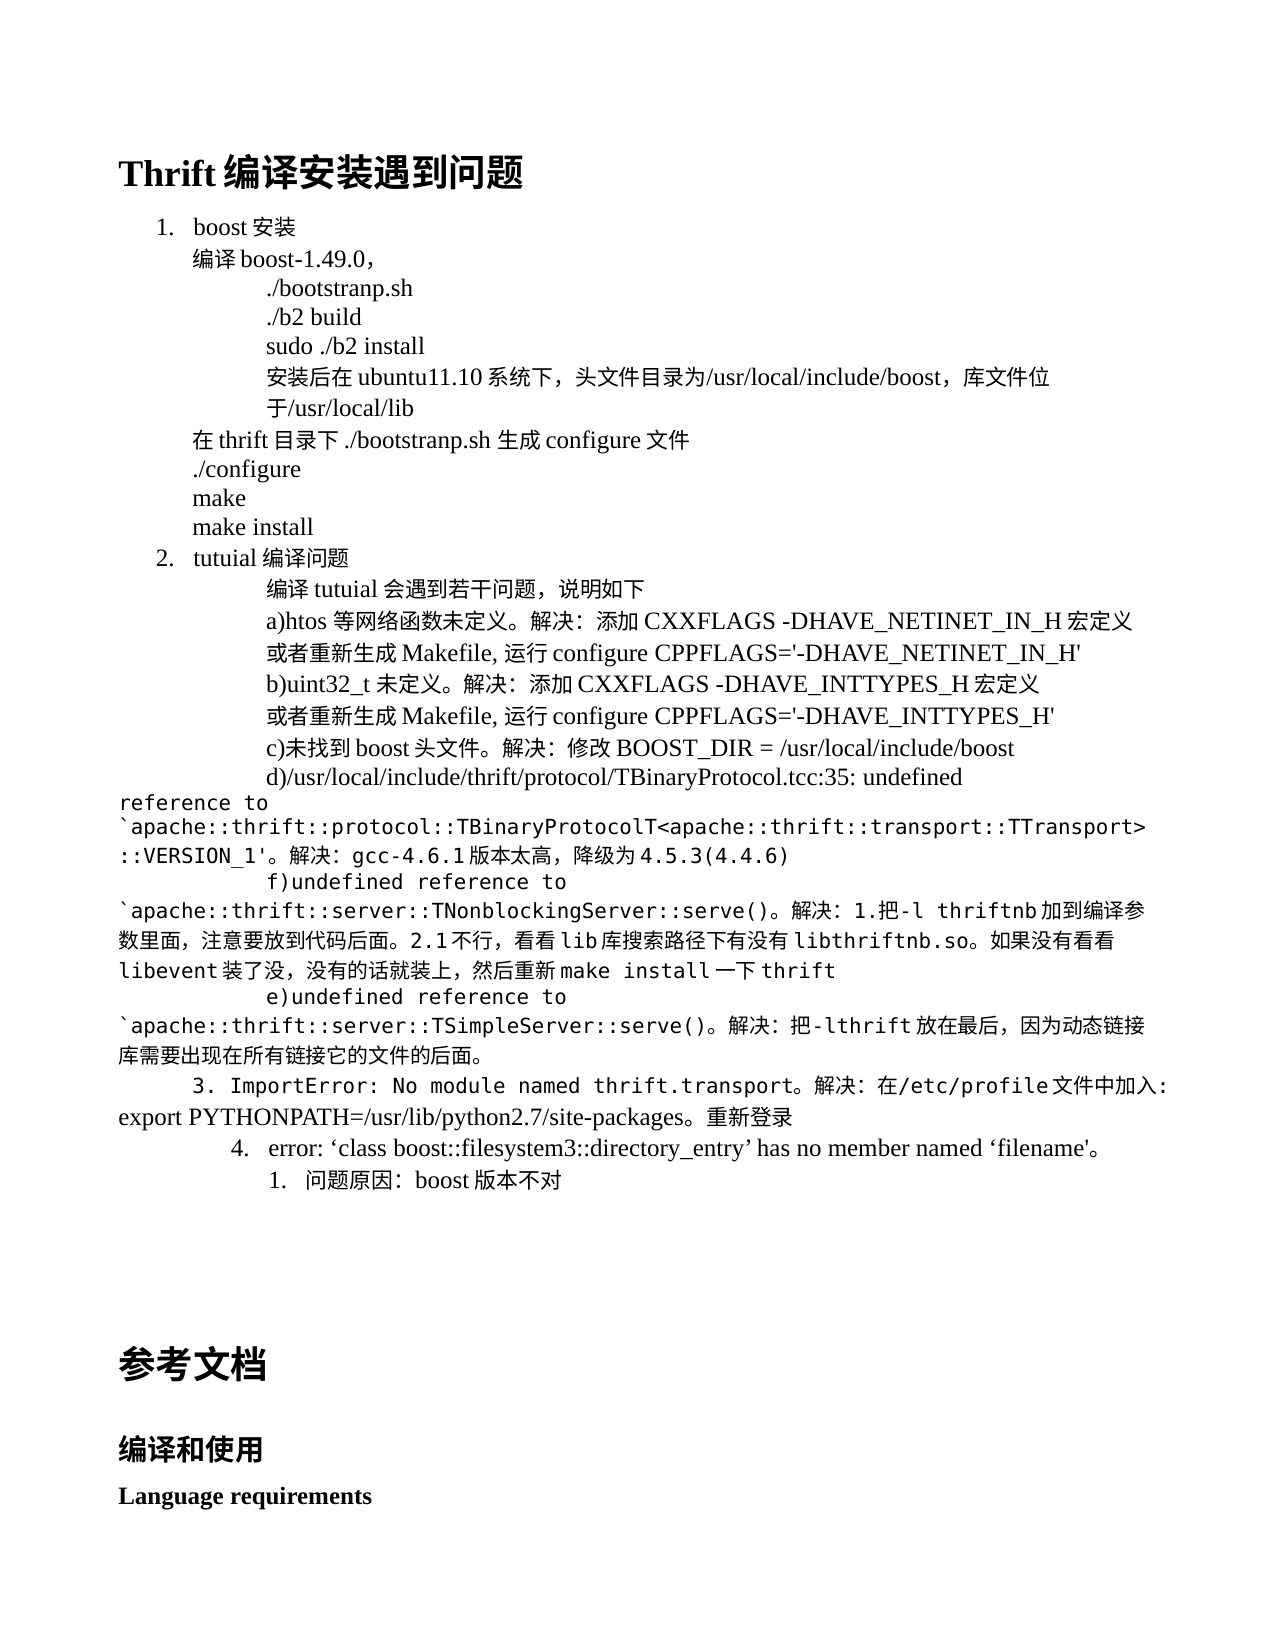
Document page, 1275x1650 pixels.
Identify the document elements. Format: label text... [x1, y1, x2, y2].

subtitle 编译和使用 [118, 1426, 1157, 1469]
subtitle 参考文档 [118, 1335, 1157, 1389]
text ./configure [118, 454, 1157, 483]
text make [118, 483, 1157, 512]
text export PYTHONPATH=/usr/lib/python2.7/site-packages。重新登录 [118, 1100, 1157, 1131]
text Language requirements [118, 1481, 1157, 1510]
text b)uint32_t 未定义。解决：添加CXXFLAGS -DHAVE_INTTYPES_H宏定义 [118, 667, 1157, 699]
text sudo ./b2 install [118, 331, 1157, 359]
text 安装后在ubuntu11.10系统下，头文件目录为/usr/local/include/boost，库文件位 于/usr/local/lib [118, 359, 1157, 423]
list boost安装 [156, 210, 1157, 242]
text ./bootstranp.sh [118, 273, 1157, 302]
text e)undefined reference to `apache::thrift::server::TSimpleServer::serve()。解决：把-lthrift放在最后，因为动态链接库需要出现在所有链接它的文件的后面。 [118, 985, 1157, 1069]
text c)未找到boost头文件。解决：修改BOOST_DIR = /usr/local/include/boost [118, 731, 1157, 762]
text 3. ImportError: No module named thrift.transport。解决：在/etc/profile文件中加入: [118, 1069, 1157, 1100]
text ./b2 build [118, 302, 1157, 331]
list tutuial编译问题 [156, 541, 1157, 572]
text 编译boost-1.49.0， [118, 242, 1157, 273]
text make install [118, 512, 1157, 541]
list error: ‘class boost::filesystem3::directory_entry’ has no member named ‘filename'。 [231, 1131, 1157, 1163]
text 编译tutuial会遇到若干问题，说明如下 [118, 572, 1157, 604]
text 在thrift目录下 ./bootstranp.sh 生成configure文件 [118, 423, 1157, 454]
list 问题原因：boost版本不对 [268, 1163, 1157, 1195]
text a)htos 等网络函数未定义。解决：添加CXXFLAGS -DHAVE_NETINET_IN_H宏定义 [118, 604, 1157, 636]
text d)/usr/local/include/thrift/protocol/TBinaryProtocol.tcc:35: undefined [118, 762, 1157, 791]
subtitle Thrift编译安装遇到问题 [118, 143, 1157, 197]
text 或者重新生成Makefile, 运行configure CPPFLAGS='-DHAVE_NETINET_IN_H' [118, 636, 1157, 667]
text 或者重新生成Makefile, 运行configure CPPFLAGS='-DHAVE_INTTYPES_H' [118, 699, 1157, 731]
text reference to `apache::thrift::protocol::TBinaryProtocolT<apache::thrift::transport::TTransport>::VERSION_1'。解决：gcc-4.6.1版本太高，降级为4.5.3(4.4.6) [118, 791, 1157, 870]
text f)undefined reference to `apache::thrift::server::TNonblockingServer::serve()。解决：1.把-l thriftnb加到编译参数里面，注意要放到代码后面。2.1不行，看看lib库搜索路径下有没有libthriftnb.so。如果没有看看libevent装了没，没有的话就装上，然后重新make install一下thrift [118, 870, 1157, 985]
